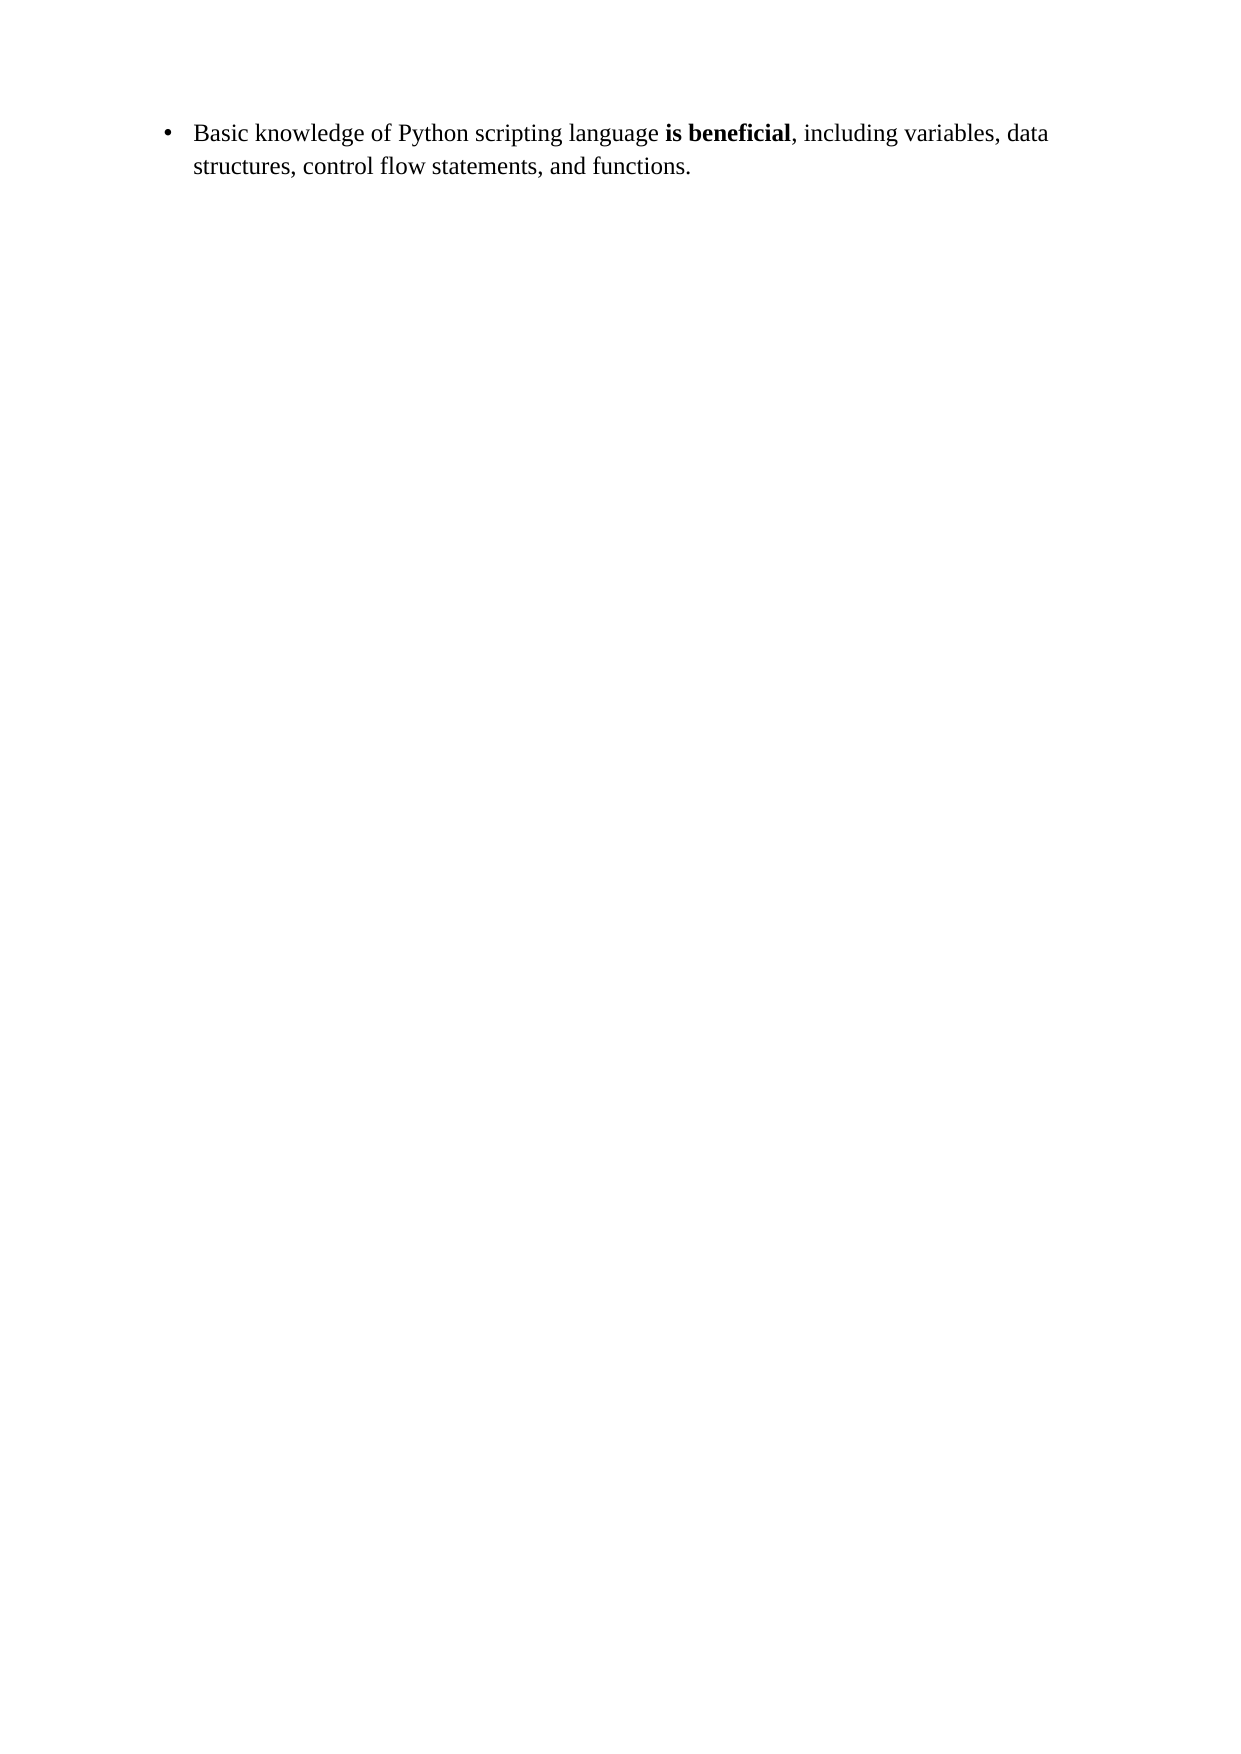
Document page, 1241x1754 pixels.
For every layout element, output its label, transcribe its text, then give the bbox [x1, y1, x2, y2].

list Basic knowledge of Python scripting language is beneficial, including variables, data structures, control flow statements, and functions. [164, 118, 1122, 180]
